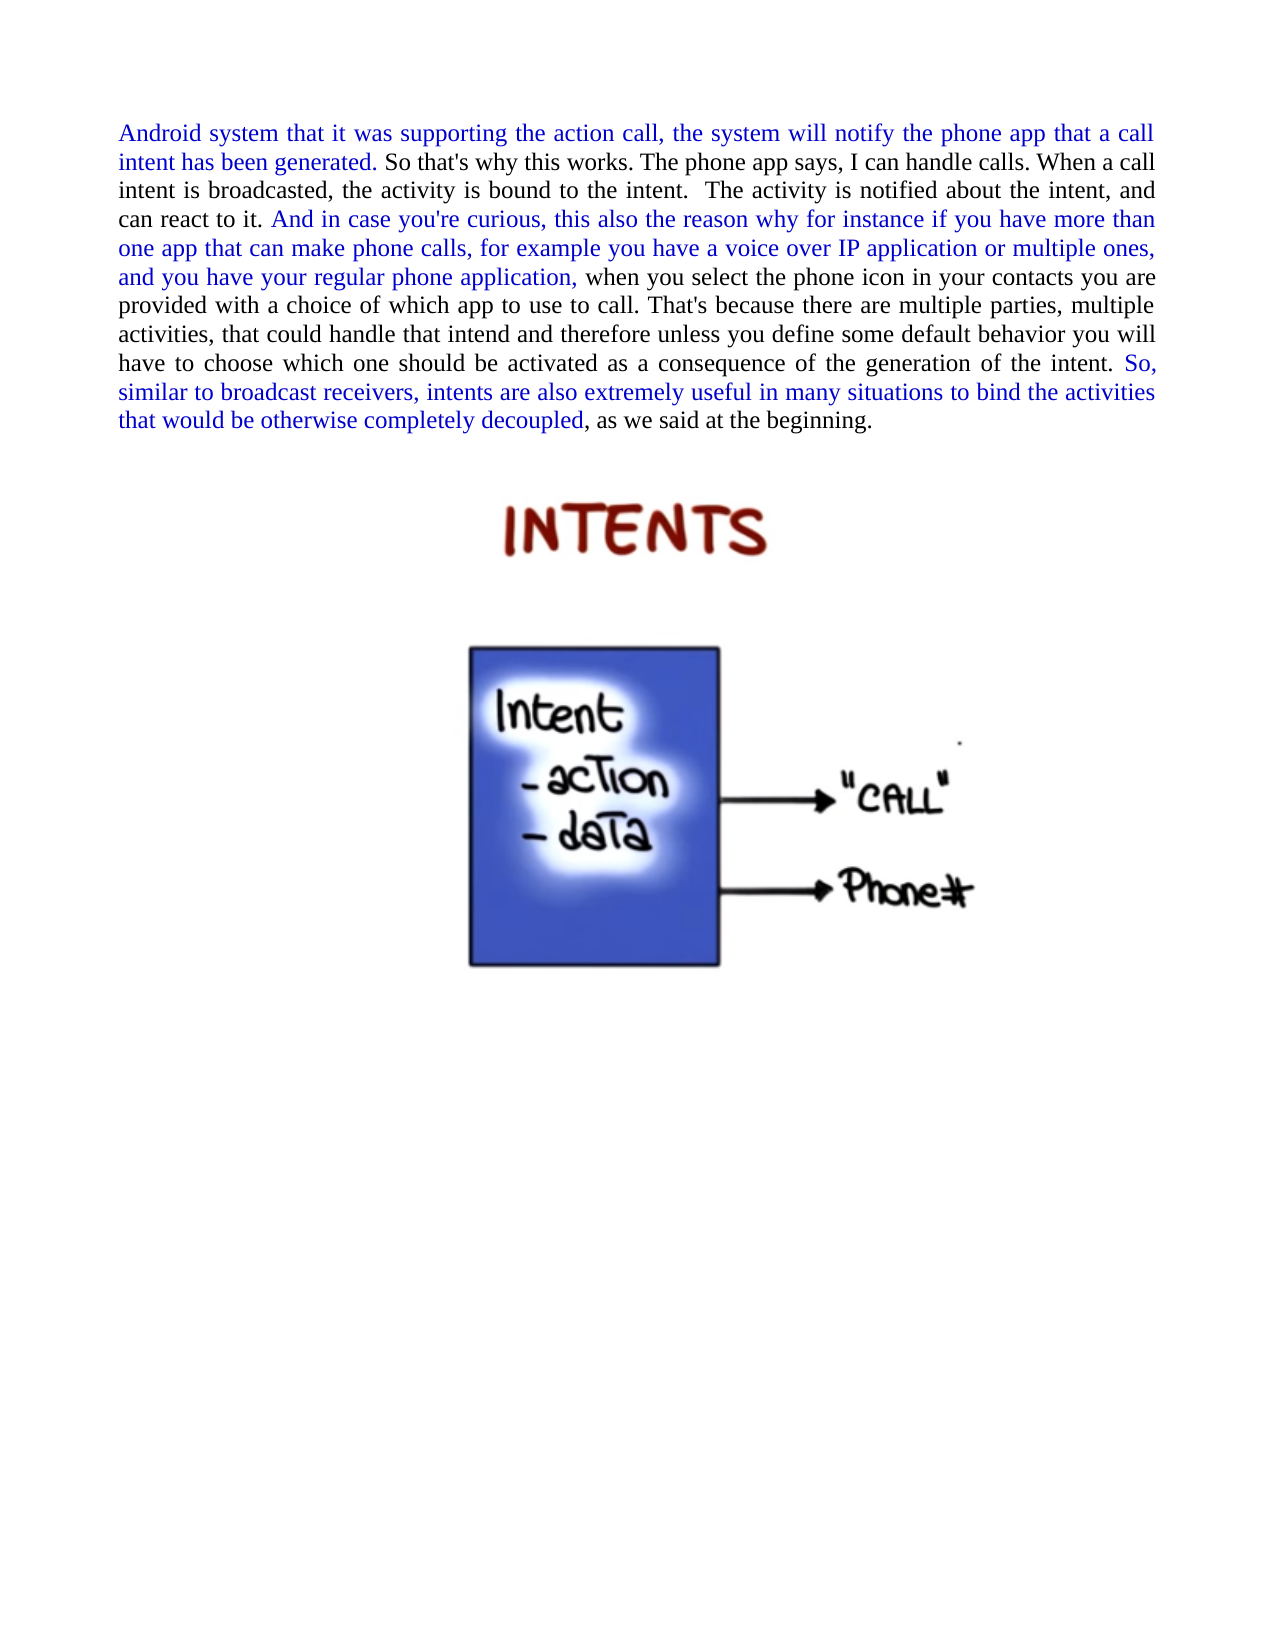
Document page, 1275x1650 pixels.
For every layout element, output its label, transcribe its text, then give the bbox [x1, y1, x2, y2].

text Android system that it was supporting the action call, the system will notify the phone app that a call intent has been generated. So that's why this works. The phone app says, I can handle calls. When a call intent is broadcasted, the activity is bound to the intent. The activity is notified about the intent, and can react to it. And in case you're curious, this also the reason why for instance if you have more than one app that can make phone calls, for example you have a voice over IP application or multiple ones, and you have your regular phone application, when you select the phone icon in your contacts you are provided with a choice of which app to use to call. That's because there are multiple parties, multiple activities, that could handle that intend and therefore unless you define some default behavior you will have to choose which one should be activated as a consequence of the generation of the intent. So, similar to broadcast receivers, intents are also extremely useful in many situations to bind the activities that would be otherwise completely decoupled, as we said at the beginning. [118, 118, 1157, 434]
picture [296, 491, 979, 989]
